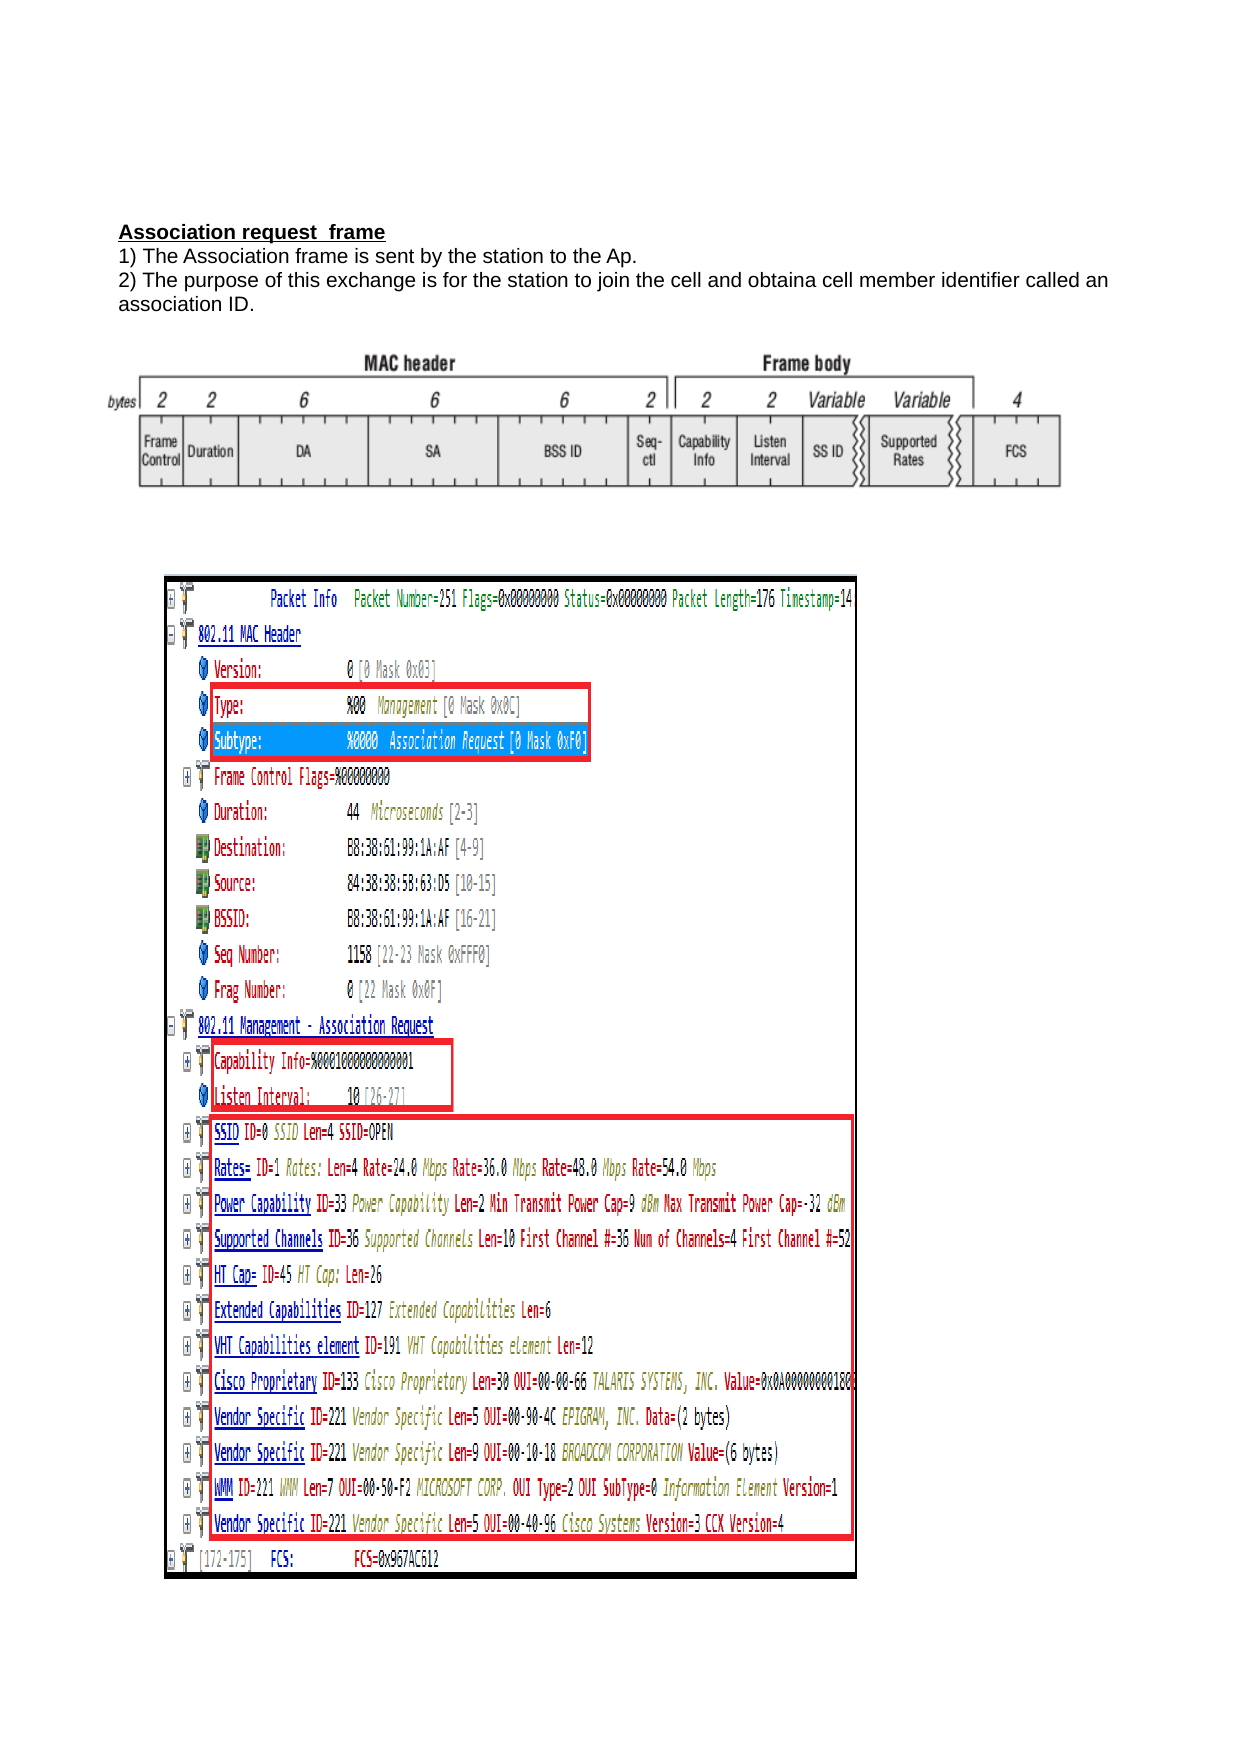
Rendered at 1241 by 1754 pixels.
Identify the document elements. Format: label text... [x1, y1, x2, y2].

text 2) The purpose of this exchange is for the station to join the cell and obtaina cell member identifier called an association ID. [118, 268, 1122, 316]
picture [164, 574, 857, 1579]
picture [90, 316, 1118, 556]
text 1) The Association frame is sent by the station to the Ap. [118, 244, 1122, 268]
text Association request frame [118, 220, 1122, 244]
